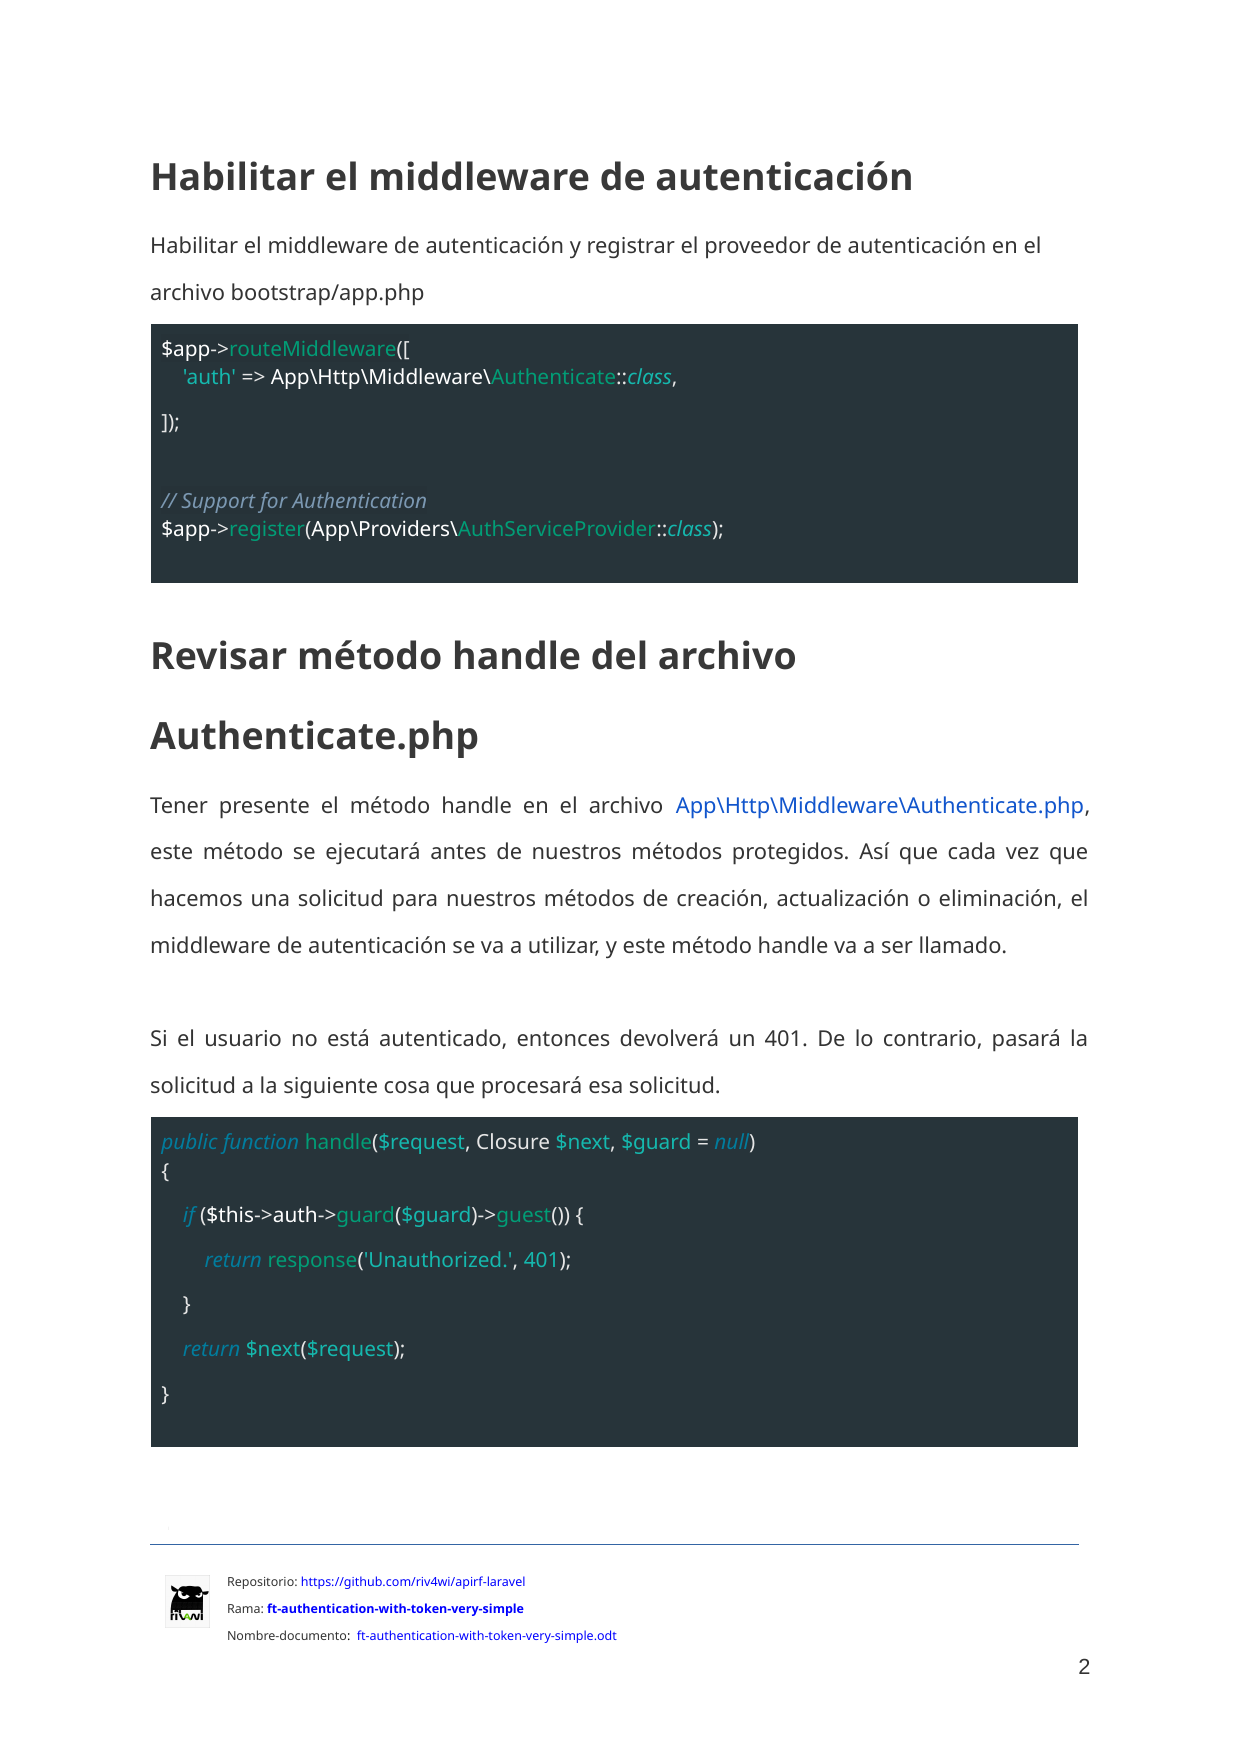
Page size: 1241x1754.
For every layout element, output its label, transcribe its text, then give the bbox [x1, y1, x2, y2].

table_header // Support for Authentication $app->register(App\Providers\AuthServiceProvider::class); [151, 475, 1078, 583]
table_header $app->routeMiddleware([ 'auth' => App\Http\Middleware\Authenticate::class, ]); [151, 324, 1078, 475]
subtitle Revisar método handle del archivo Authenticate.php [150, 629, 1090, 761]
text Si el usuario no está autenticado, entonces devolverá un 401. De lo contrario, pasará la solicitud a la siguiente cosa que procesará esa solicitud. [150, 1023, 1090, 1100]
text Habilitar el middleware de autenticación y registrar el proveedor de autenticación en el archivo bootstrap/app.php [150, 230, 1090, 307]
text Tener presente el método handle en el archivo App\Http\Middleware\Authenticate.php, este método se ejecutará antes de nuestros métodos protegidos. Así que cada vez que hacemos una solicitud para nuestros métodos de creación, actualización o eliminación, el middleware de autenticación se va a utilizar, y este método handle va a ser llamado. [150, 789, 1090, 960]
table_header public function handle($request, Closure $next, $guard = null) { if ($this->auth->guard($guard)->guest()) { return response('Unauthorized.', 401); } return $next($request); } [151, 1117, 1078, 1447]
picture [165, 1575, 210, 1628]
subtitle Habilitar el middleware de autenticación [150, 150, 1090, 201]
